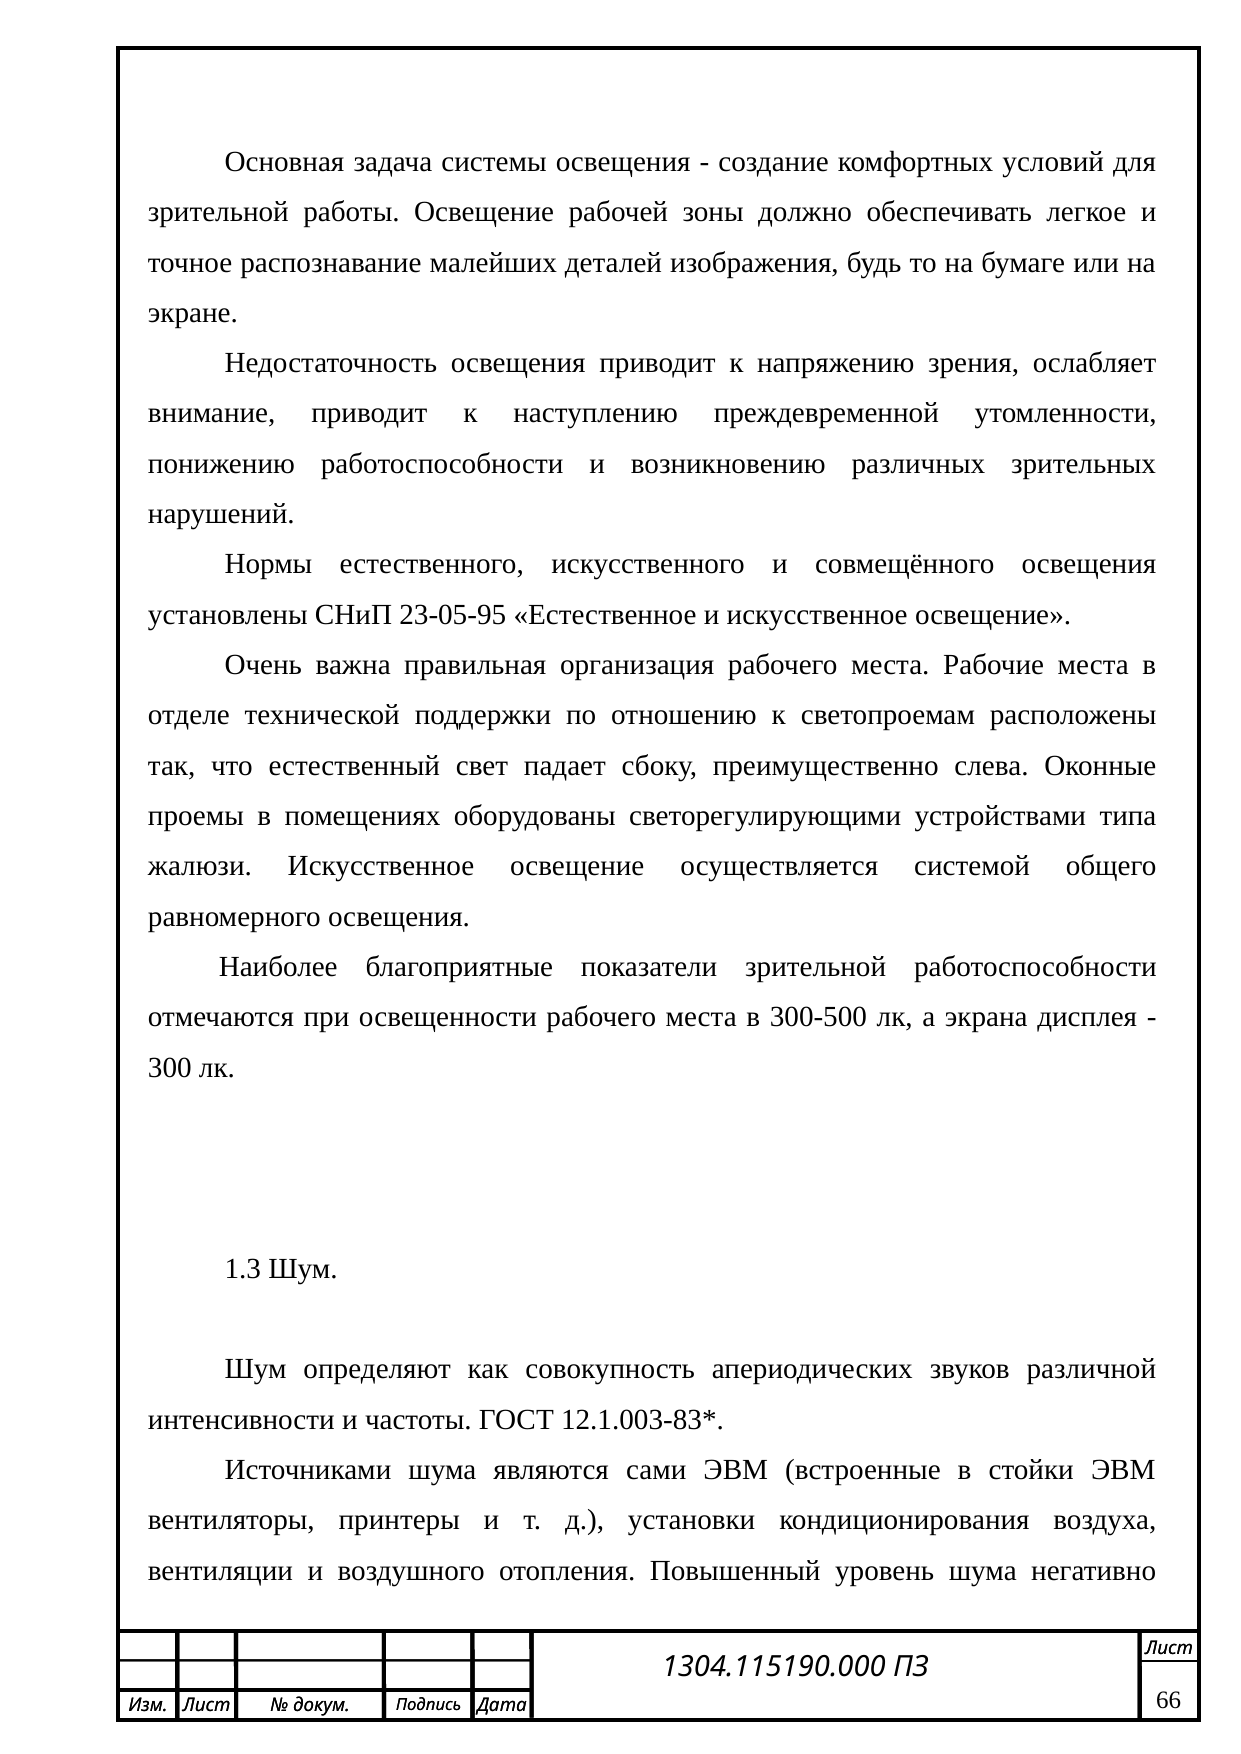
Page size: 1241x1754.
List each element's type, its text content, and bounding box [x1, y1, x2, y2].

text Источниками шума являются сами ЭВМ (встроенные в стойки ЭВМ вентиляторы, принтеры и т. д.), установки кондиционирования воздуха, вентиляции и воздушного отопления. Повышенный уровень шума негативно [148, 1452, 1157, 1586]
text Основная задача системы освещения - создание комфортных условий для зрительной работы. Освещение рабочей зоны должно обеспечивать легкое и точное распознавание малейших деталей изображения, будь то на бумаге или на экране. [148, 144, 1157, 328]
text Шум определяют как совокупность апериодических звуков различной интенсивности и частоты. ГОСТ 12.1.003-83*. [148, 1352, 1157, 1435]
text Наиболее благоприятные показатели зрительной работоспособности отмечаются при освещенности рабочего места в 300-500 лк, а экрана дисплея - 300 лк. [148, 949, 1157, 1083]
text 1.3 Шум. [148, 1251, 1157, 1284]
text Очень важна правильная организация рабочего места. Рабочие места в отделе технической поддержки по отношению к светопроемам расположены так, что естественный свет падает сбоку, преимущественно слева. Оконные проемы в помещениях оборудованы светорегулирующими устройствами типа жалюзи. Искусственное освещение осуществляется системой общего равномерного освещения. [148, 647, 1157, 932]
text Нормы естественного, искусственного и совмещённого освещения установлены СНиП 23-05-95 «Естественное и искусственное освещение». [148, 547, 1157, 630]
text Недостаточность освещения приводит к напряжению зрения, ослабляет внимание, приводит к наступлению преждевременной утомленности, понижению работоспособности и возникновению различных зрительных нарушений. [148, 345, 1157, 530]
